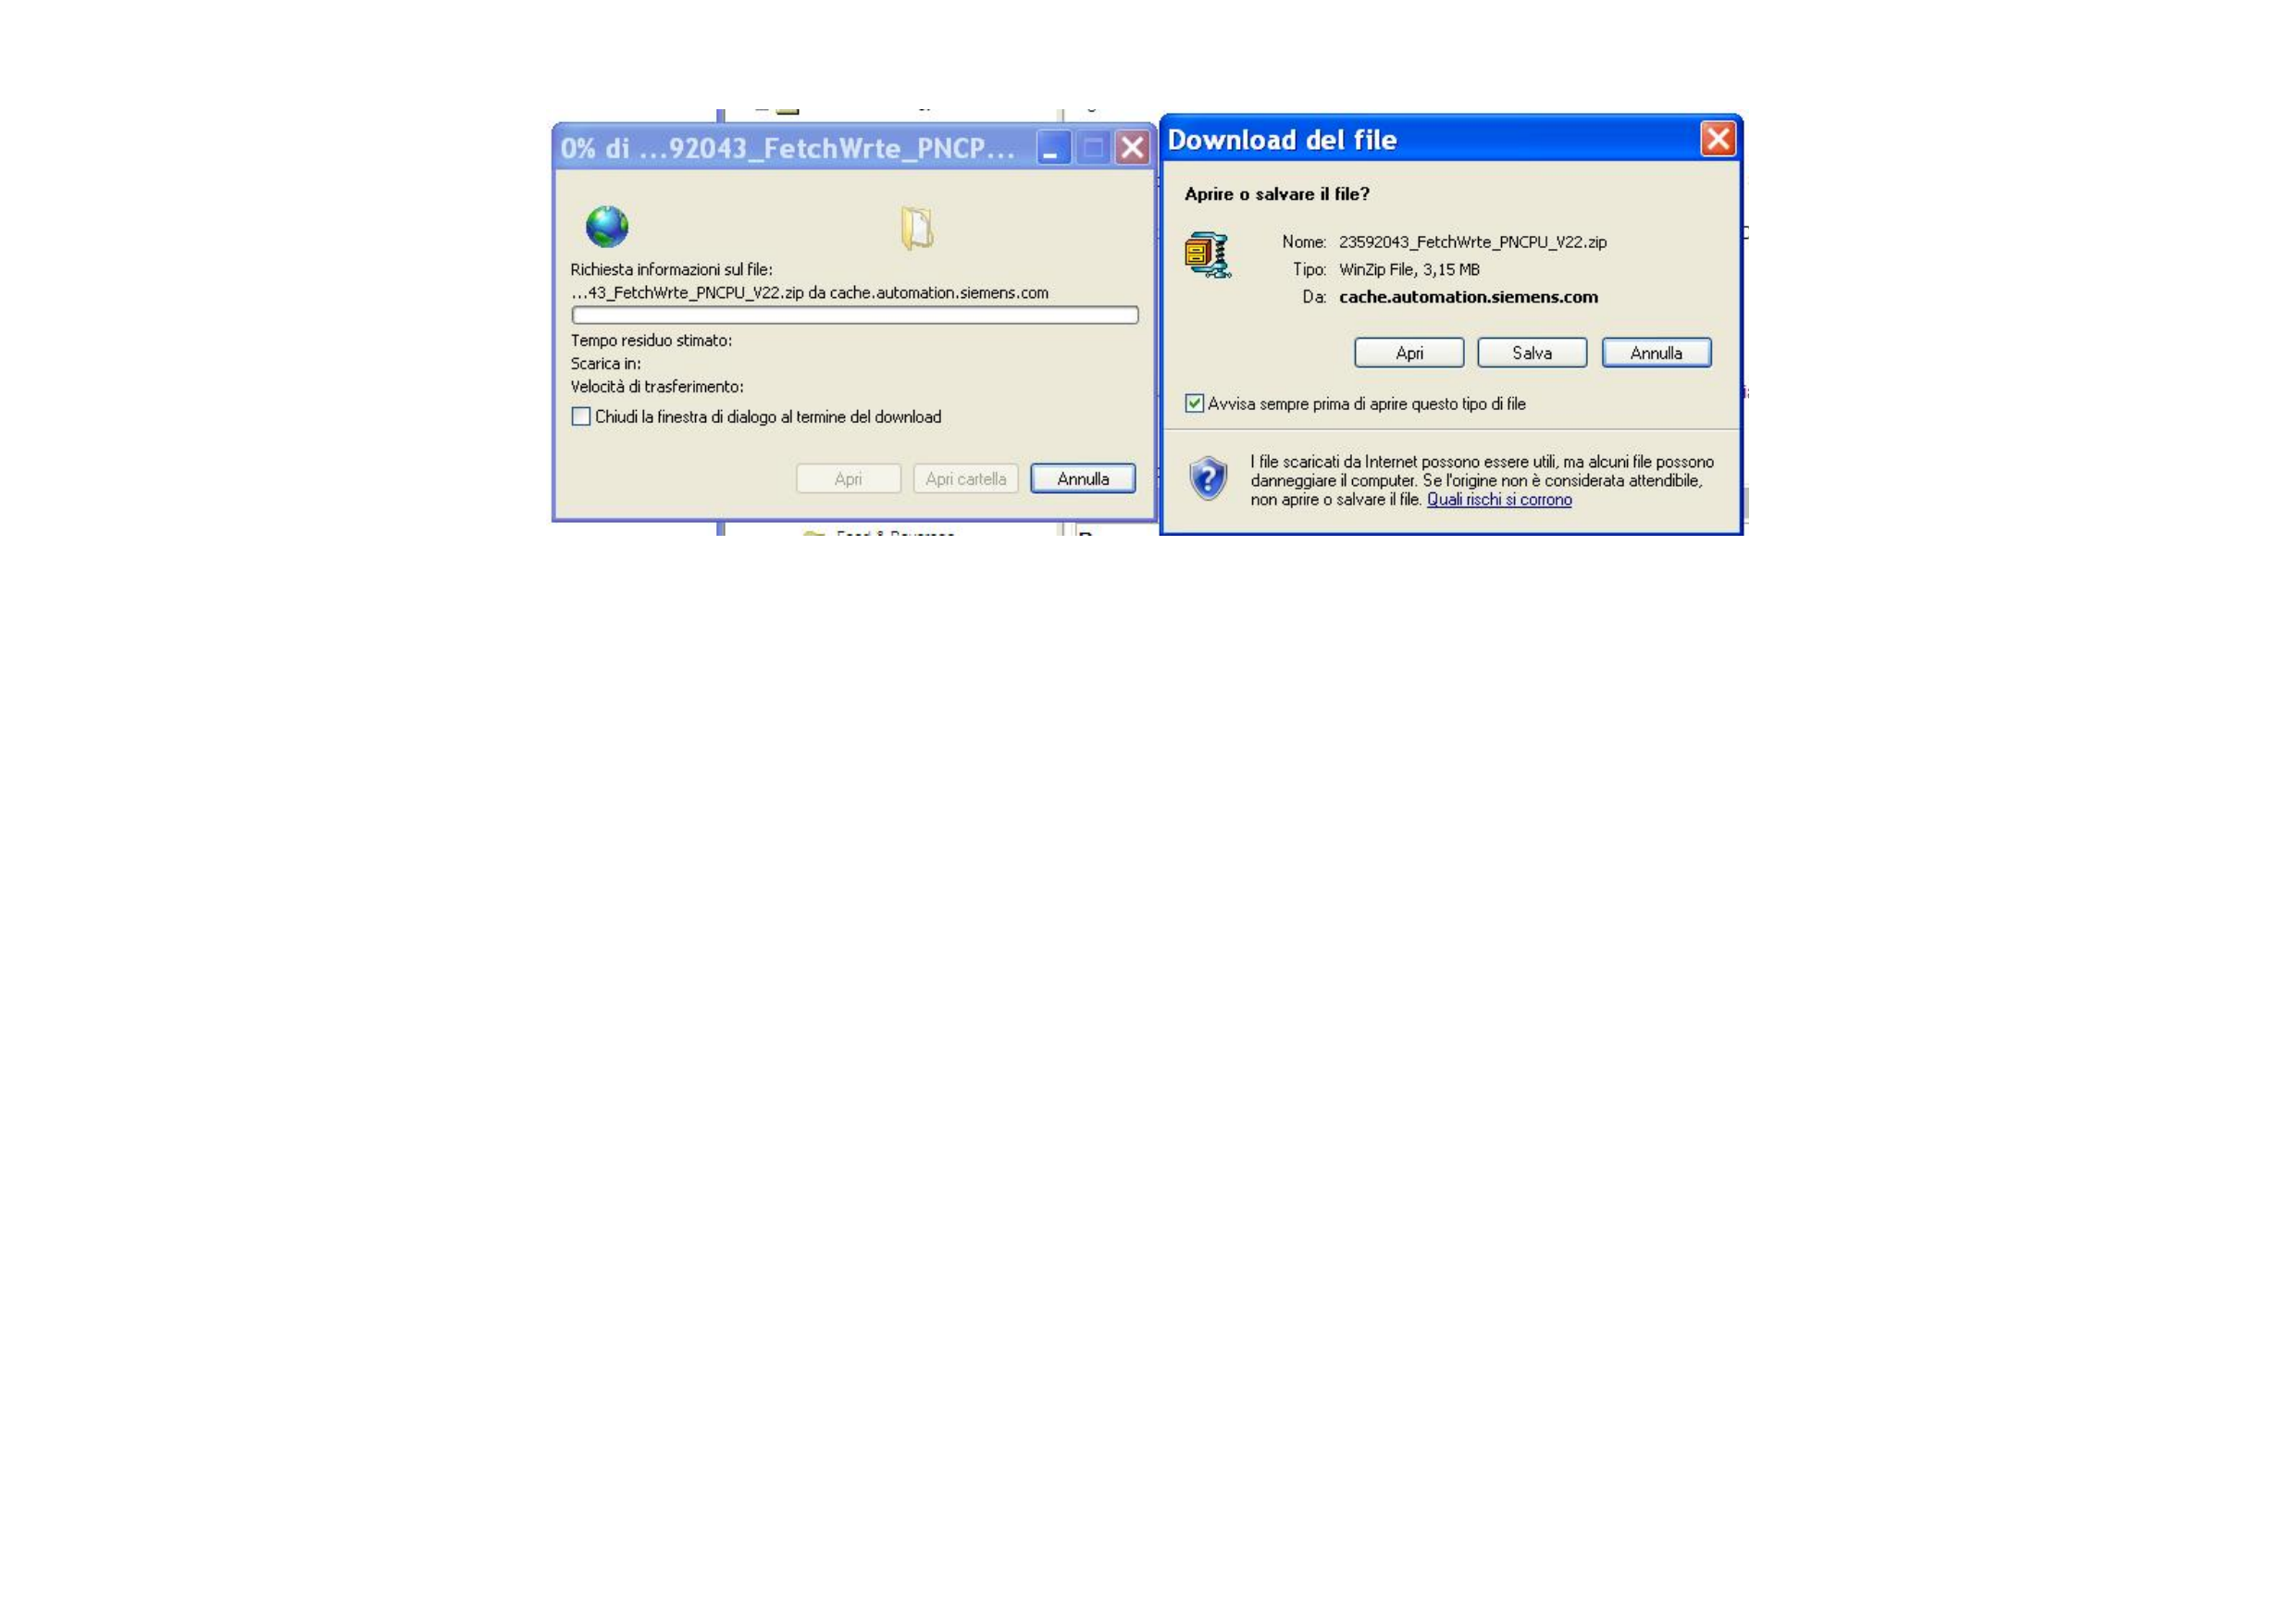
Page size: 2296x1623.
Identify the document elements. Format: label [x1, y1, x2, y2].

picture [546, 109, 1749, 536]
